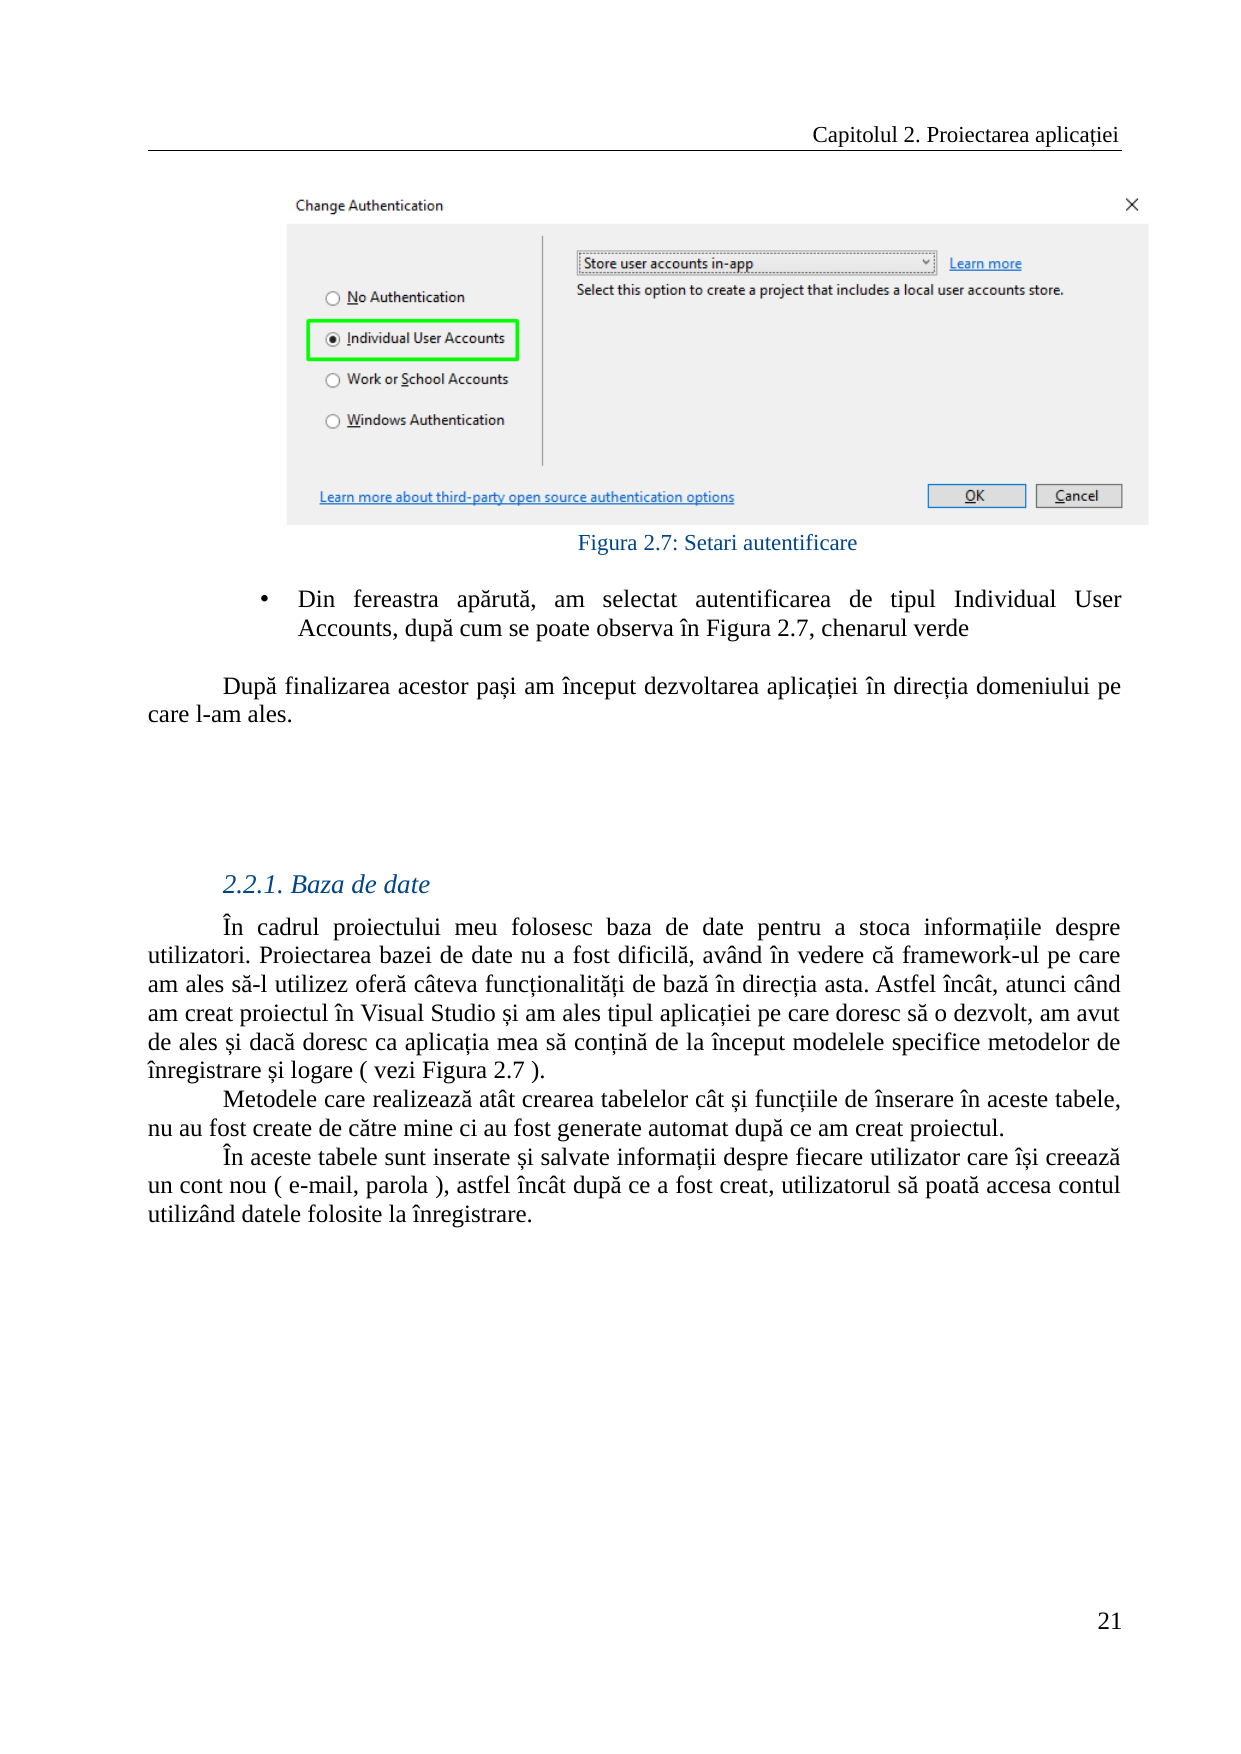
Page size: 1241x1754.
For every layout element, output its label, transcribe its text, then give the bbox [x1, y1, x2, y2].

text Metodele care realizează atât crearea tabelelor cât și funcțiile de înserare în aceste tabele, nu au fost create de către mine ci au fost generate automat după ce am creat proiectul. [148, 1084, 1122, 1142]
text În aceste tabele sunt inserate și salvate informații despre fiecare utilizator care își creează un cont nou ( e-mail, parola ), astfel încât după ce a fost creat, utilizatorul să poată accesa contul utilizând datele folosite la înregistrare. [148, 1142, 1122, 1228]
picture [286, 189, 1149, 525]
text După finalizarea acestor pași am început dezvoltarea aplicației în direcția domeniului pe care l-am ales. [148, 671, 1122, 728]
subtitle Baza de date [223, 868, 1122, 899]
list Din fereastra apărută, am selectat autentificarea de tipul Individual User Accounts, după cum se poate observa în Figura 2.7, chenarul verde [260, 584, 1122, 642]
list Figura 2.7: Setari autentificare [287, 525, 1149, 556]
text În cadrul proiectului meu folosesc baza de date pentru a stoca informațiile despre utilizatori. Proiectarea bazei de date nu a fost dificilă, având în vedere că framework-ul pe care am ales să-l utilizez oferă câteva funcționalități de bază în direcția asta. Astfel încât, atunci când am creat proiectul în Visual Studio și am ales tipul aplicației pe care doresc să o dezvolt, am avut de ales și dacă doresc ca aplicația mea să conțină de la început modelele specifice metodelor de înregistrare și logare ( vezi Figura 2.7 ). [148, 912, 1122, 1084]
